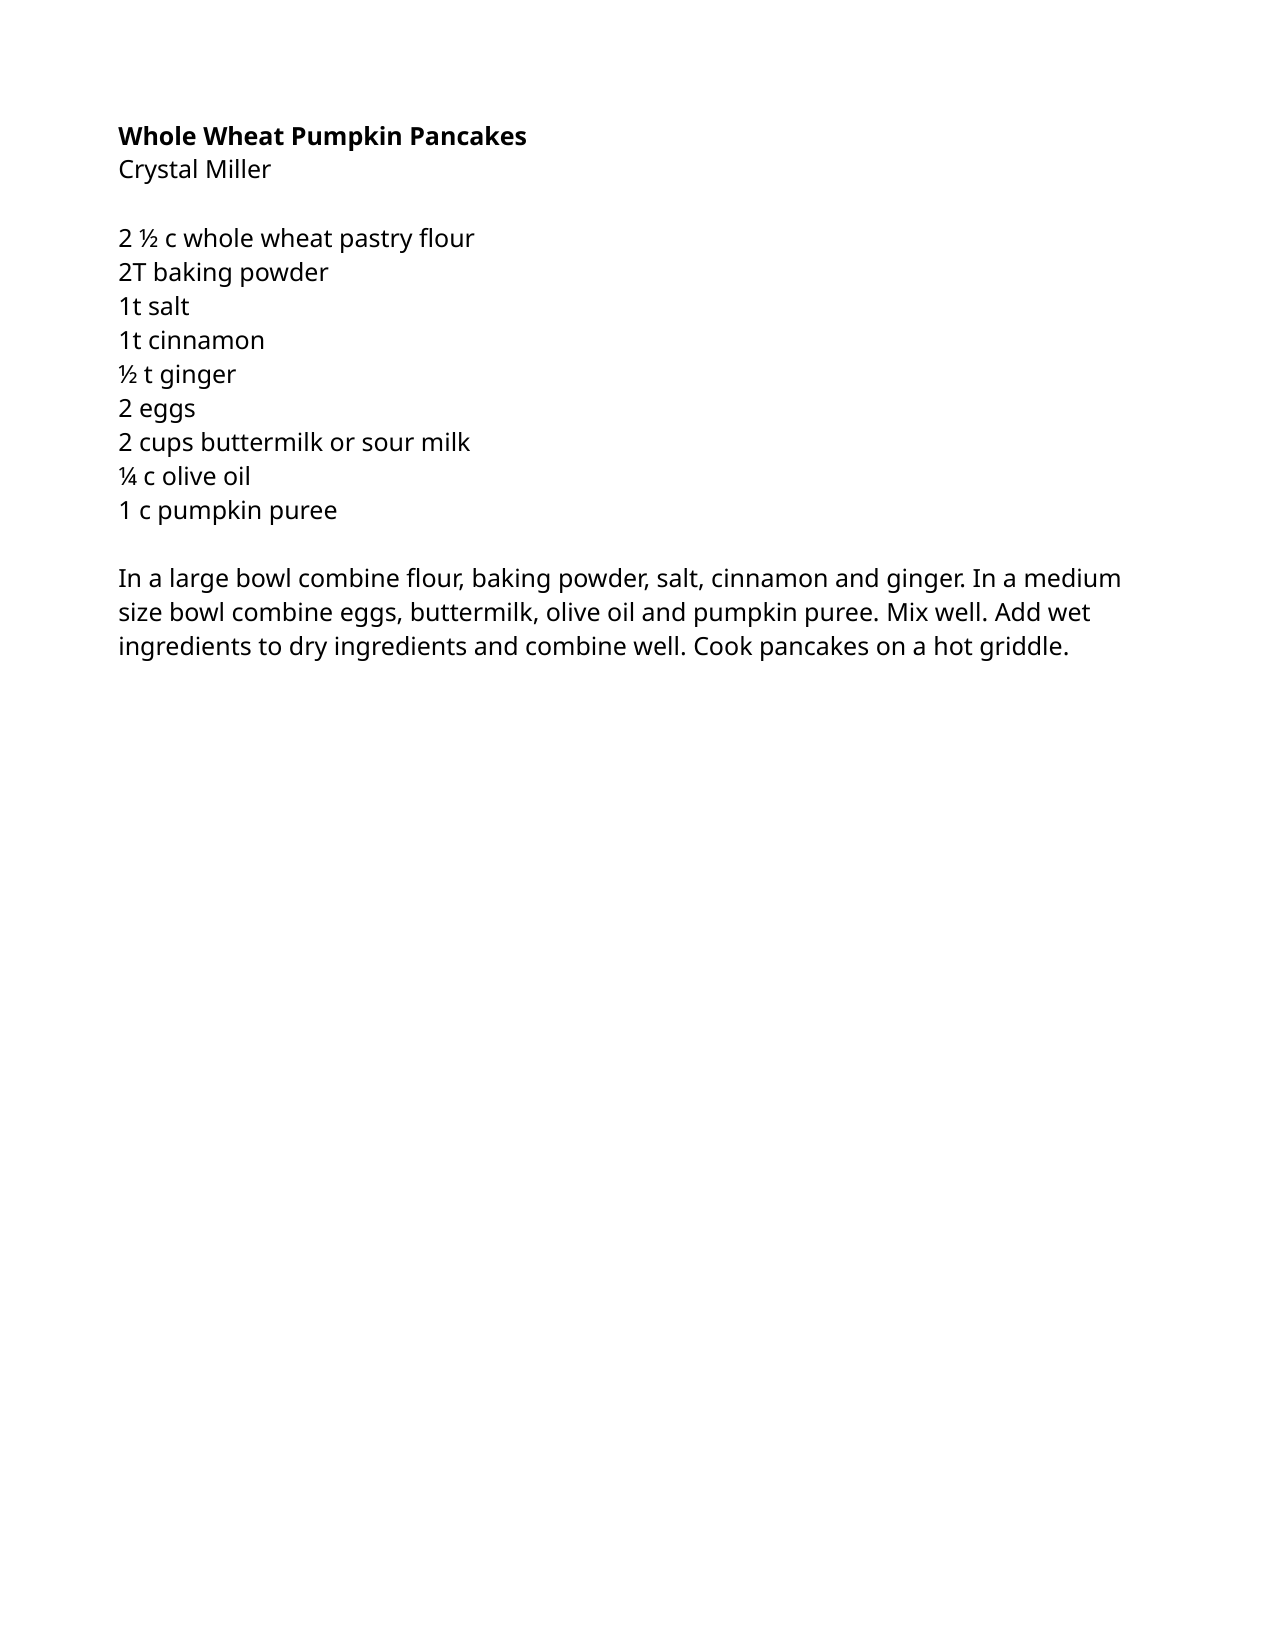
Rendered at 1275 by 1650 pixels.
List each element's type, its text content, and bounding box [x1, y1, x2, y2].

text Whole Wheat Pumpkin Pancakes Crystal Miller [118, 118, 1157, 186]
text 2 ½ c whole wheat pastry flour 2T baking powder 1t salt 1t cinnamon ½ t ginger 2 eggs 2 cups buttermilk or sour milk ¼ c olive oil 1 c pumpkin puree In a large bowl combine flour, baking powder, salt, cinnamon and ginger. In a medium size bowl combine eggs, buttermilk, olive oil and pumpkin puree. Mix well. Add wet ingredients to dry ingredients and combine well. Cook pancakes on a hot griddle. [118, 186, 1157, 697]
